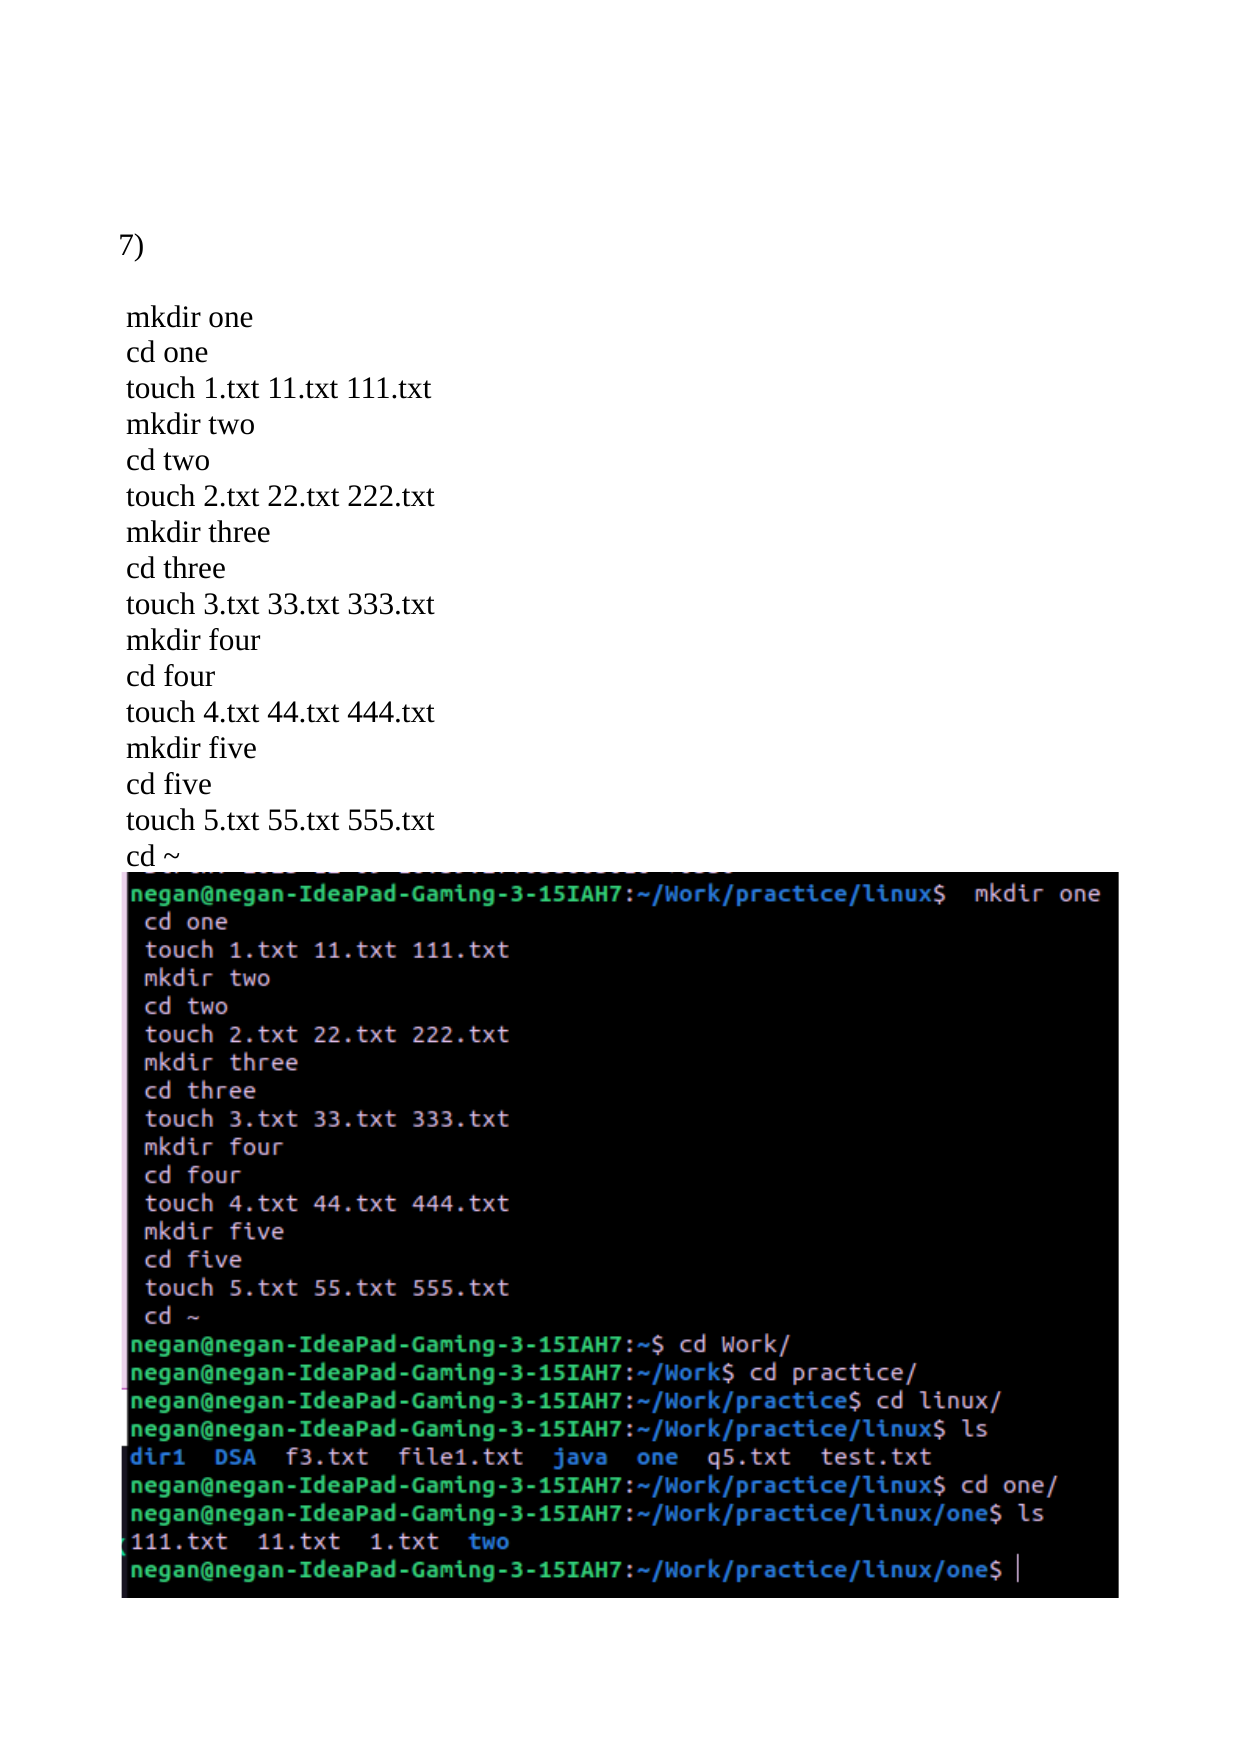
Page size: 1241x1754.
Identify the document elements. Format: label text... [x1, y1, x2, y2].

text mkdir three [118, 513, 1122, 549]
text touch 2.txt 22.txt 222.txt [118, 477, 1122, 513]
text touch 4.txt 44.txt 444.txt [118, 693, 1122, 729]
text 7) [118, 226, 1122, 262]
text cd ~ [118, 837, 1122, 873]
text mkdir two [118, 406, 1122, 442]
text mkdir four [118, 621, 1122, 657]
text cd three [118, 549, 1122, 585]
text cd five [118, 765, 1122, 801]
text cd one [118, 334, 1122, 370]
text cd four [118, 657, 1122, 693]
text touch 3.txt 33.txt 333.txt [118, 585, 1122, 621]
picture [121, 872, 1119, 1598]
text mkdir one [118, 298, 1122, 334]
text touch 1.txt 11.txt 111.txt [118, 370, 1122, 406]
text mkdir five [118, 729, 1122, 765]
text touch 5.txt 55.txt 555.txt [118, 801, 1122, 837]
text cd two [118, 442, 1122, 477]
